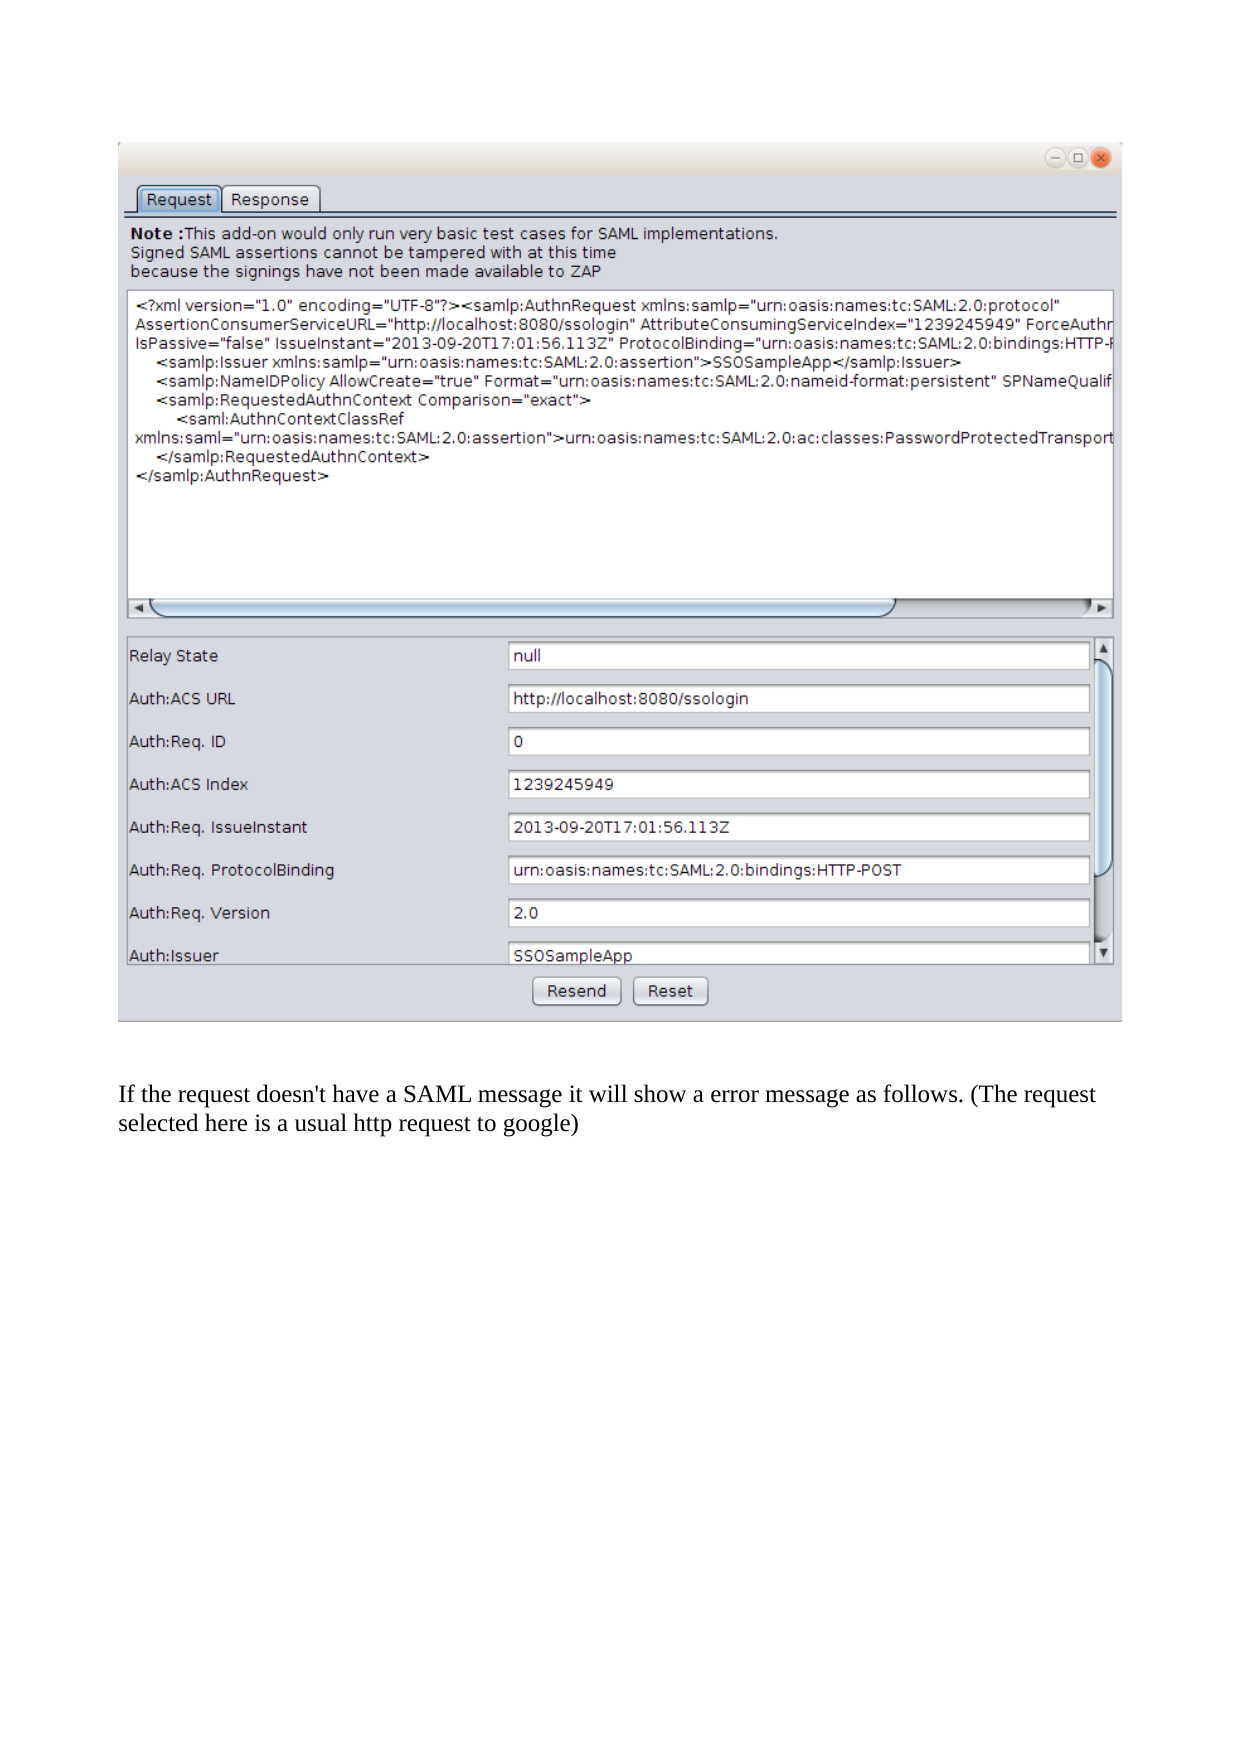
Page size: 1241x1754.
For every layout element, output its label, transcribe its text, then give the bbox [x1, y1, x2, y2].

picture [118, 142, 1123, 1022]
text If the request doesn't have a SAML message it will show a error message as follows. (The request selected here is a usual http request to google) [118, 1079, 1122, 1136]
